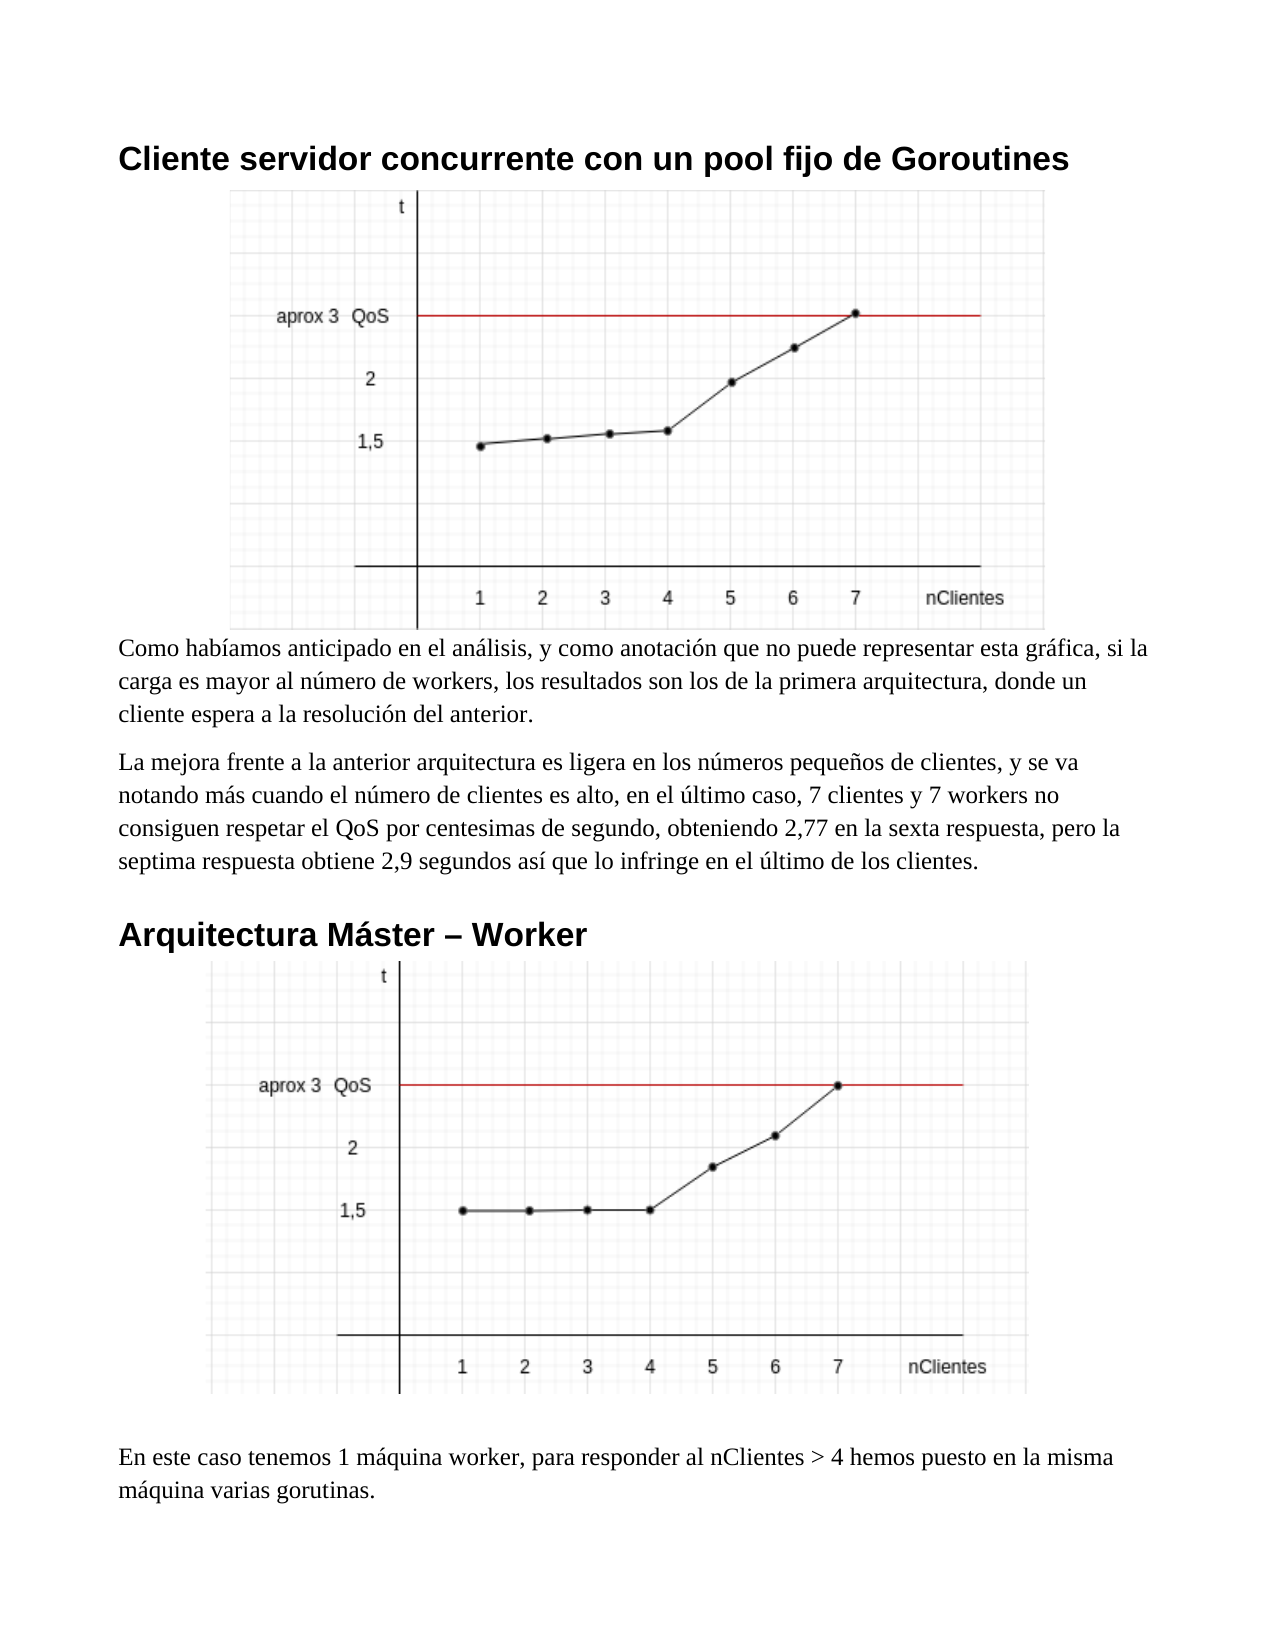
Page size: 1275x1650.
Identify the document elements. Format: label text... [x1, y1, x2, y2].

subtitle Cliente servidor concurrente con un pool fijo de Goroutines [118, 139, 1157, 178]
text Como habíamos anticipado en el análisis, y como anotación que no puede representar esta gráfica, si la carga es mayor al número de workers, los resultados son los de la primera arquitectura, donde un cliente espera a la resolución del anterior. [118, 190, 1157, 728]
text En este caso tenemos 1 máquina worker, para responder al nClientes > 4 hemos puesto en la misma máquina varias gorutinas. [118, 1442, 1157, 1503]
picture [229, 190, 1046, 630]
text La mejora frente a la anterior arquitectura es ligera en los números pequeños de clientes, y se va notando más cuando el número de clientes es alto, en el último caso, 7 clientes y 7 workers no consiguen respetar el QoS por centesimas de segundo, obteniendo 2,77 en la sexta respuesta, pero la septima respuesta obtiene 2,9 segundos así que lo infringe en el último de los clientes. [118, 747, 1157, 875]
picture [205, 961, 1029, 1394]
subtitle Arquitectura Máster – Worker [118, 914, 1157, 953]
